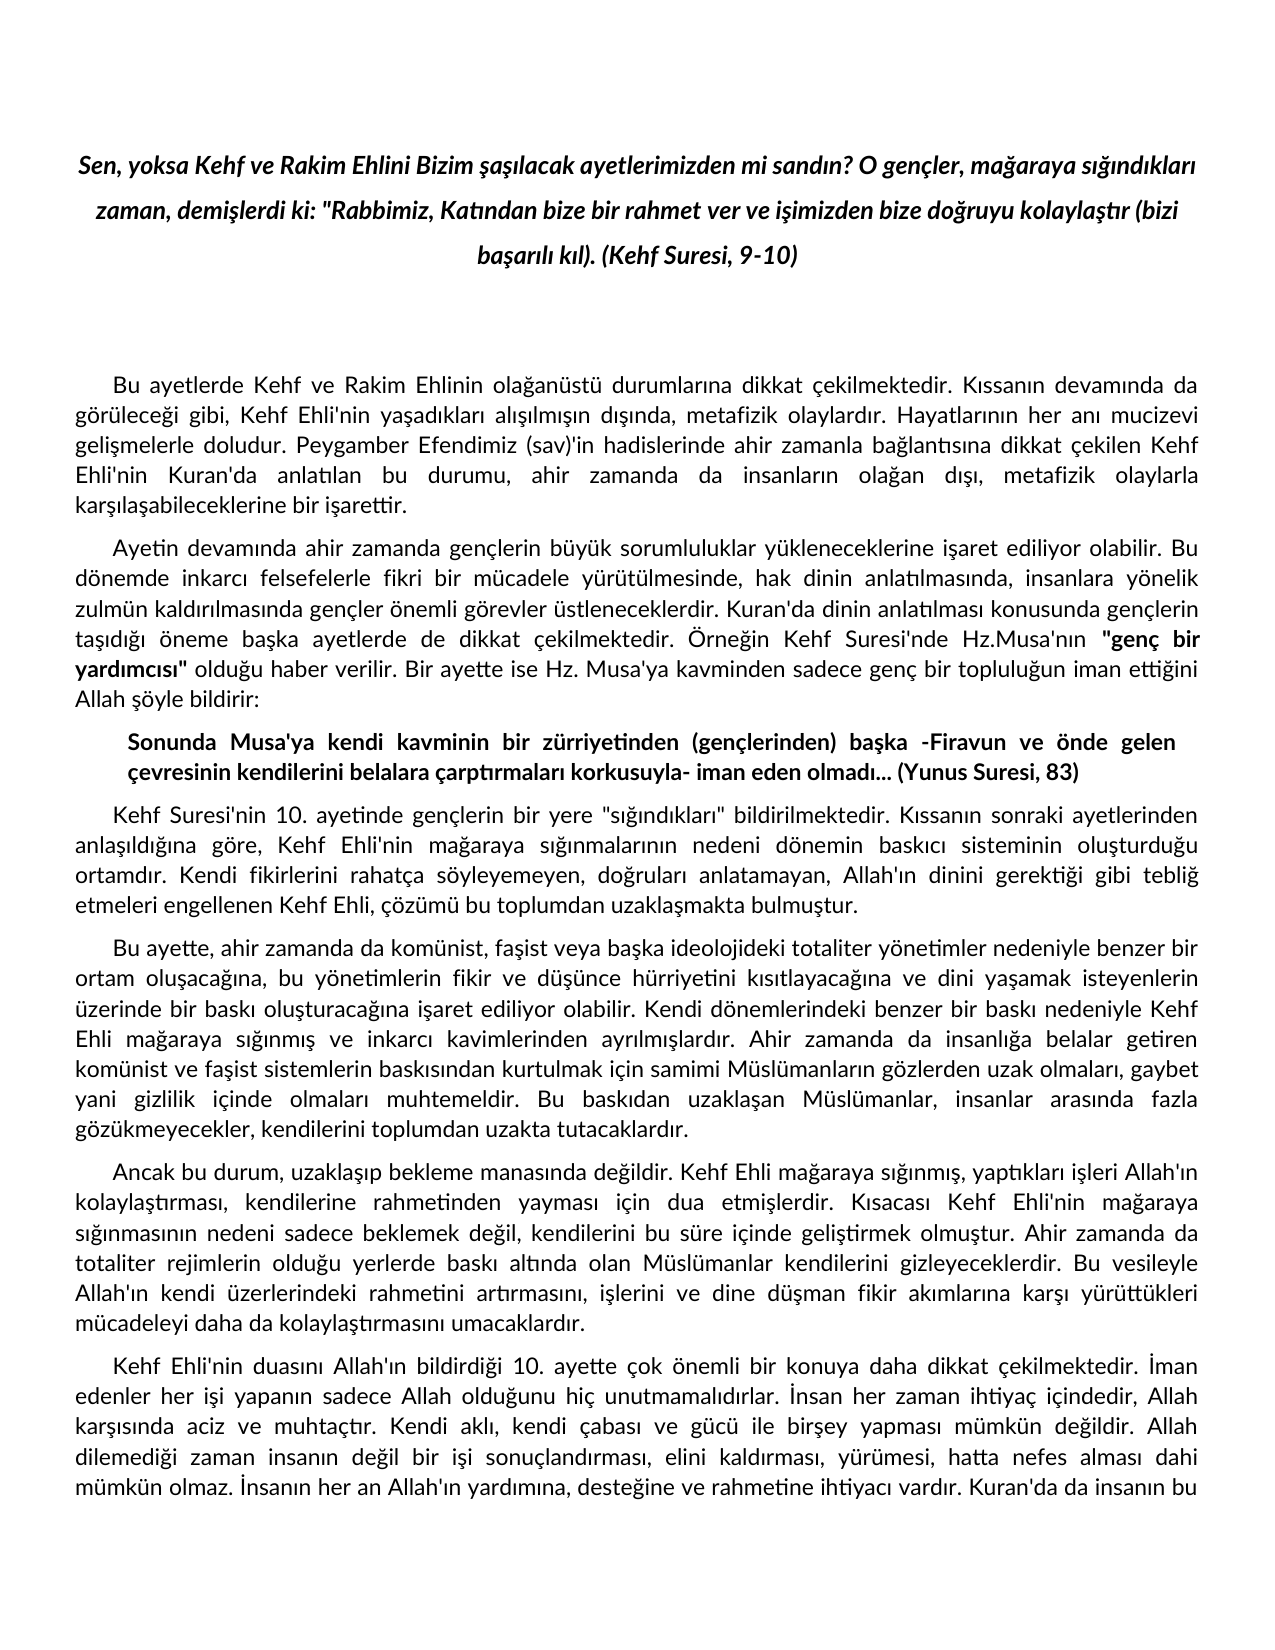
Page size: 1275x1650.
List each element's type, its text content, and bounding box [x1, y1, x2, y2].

text Bu ayetlerde Kehf ve Rakim Ehlinin olağanüstü durumlarına dikkat çekilmektedir. Kıssanın devamında da görüleceği gibi, Kehf Ehli'nin yaşadıkları alışılmışın dışında, metafizik olaylardır. Hayatlarının her anı mucizevi gelişmelerle doludur. Peygamber Efendimiz (sav)'in hadislerinde ahir zamanla bağlantısına dikkat çekilen Kehf Ehli'nin Kuran'da anlatılan bu durumu, ahir zamanda da insanların olağan dışı, metafizik olaylarla karşılaşabileceklerine bir işarettir. [75, 370, 1200, 519]
text Ancak bu durum, uzaklaşıp bekleme manasında değildir. Kehf Ehli mağaraya sığınmış, yaptıkları işleri Allah'ın kolaylaştırması, kendilerine rahmetinden yayması için dua etmişlerdir. Kısacası Kehf Ehli'nin mağaraya sığınmasının nedeni sadece beklemek değil, kendilerini bu süre içinde geliştirmek olmuştur. Ahir zamanda da totaliter rejimlerin olduğu yerlerde baskı altında olan Müslümanlar kendilerini gizleyeceklerdir. Bu vesileyle Allah'ın kendi üzerlerindeki rahmetini artırmasını, işlerini ve dine düşman fikir akımlarına karşı yürüttükleri mücadeleyi daha da kolaylaştırmasını umacaklardır. [75, 1158, 1200, 1336]
text Sen, yoksa Kehf ve Rakim Ehlini Bizim şaşılacak ayetlerimizden mi sandın? O gençler, mağaraya sığındıkları zaman, demişlerdi ki: "Rabbimiz, Katından bize bir rahmet ver ve işimizden bize doğruyu kolaylaştır (bizi başarılı kıl). (Kehf Suresi, 9-10) [75, 150, 1200, 270]
text Kehf Suresi'nin 10. ayetinde gençlerin bir yere "sığındıkları" bildirilmektedir. Kıssanın sonraki ayetlerinden anlaşıldığına göre, Kehf Ehli'nin mağaraya sığınmalarının nedeni dönemin baskıcı sisteminin oluşturduğu ortamdır. Kendi fikirlerini rahatça söyleyemeyen, doğruları anlatamayan, Allah'ın dinini gerektiği gibi tebliğ etmeleri engellenen Kehf Ehli, çözümü bu toplumdan uzaklaşmakta bulmuştur. [75, 801, 1200, 919]
text Ayetin devamında ahir zamanda gençlerin büyük sorumluluklar yükleneceklerine işaret ediliyor olabilir. Bu dönemde inkarcı felsefelerle fikri bir mücadele yürütülmesinde, hak dinin anlatılmasında, insanlara yönelik zulmün kaldırılmasında gençler önemli görevler üstleneceklerdir. Kuran'da dinin anlatılması konusunda gençlerin taşıdığı öneme başka ayetlerde de dikkat çekilmektedir. Örneğin Kehf Suresi'nde Hz.Musa'nın "genç bir yardımcısı" olduğu haber verilir. Bir ayette ise Hz. Musa'ya kavminden sadece genç bir topluluğun iman ettiğini Allah şöyle bildirir: [75, 534, 1200, 712]
text Sonunda Musa'ya kendi kavminin bir zürriyetinden (gençlerinden) başka -Firavun ve önde gelen çevresinin kendilerini belalara çarptırmaları korkusuyla- iman eden olmadı... (Yunus Suresi, 83) [127, 728, 1177, 785]
text Bu ayette, ahir zamanda da komünist, faşist veya başka ideolojideki totaliter yönetimler nedeniyle benzer bir ortam oluşacağına, bu yönetimlerin fikir ve düşünce hürriyetini kısıtlayacağına ve dini yaşamak isteyenlerin üzerinde bir baskı oluşturacağına işaret ediliyor olabilir. Kendi dönemlerindeki benzer bir baskı nedeniyle Kehf Ehli mağaraya sığınmış ve inkarcı kavimlerinden ayrılmışlardır. Ahir zamanda da insanlığa belalar getiren komünist ve faşist sistemlerin baskısından kurtulmak için samimi Müslümanların gözlerden uzak olmaları, gaybet yani gizlilik içinde olmaları muhtemeldir. Bu baskıdan uzaklaşan Müslümanlar, insanlar arasında fazla gözükmeyecekler, kendilerini toplumdan uzakta tutacaklardır. [75, 934, 1200, 1143]
text Kehf Ehli'nin duasını Allah'ın bildirdiği 10. ayette çok önemli bir konuya daha dikkat çekilmektedir. İman edenler her işi yapanın sadece Allah olduğunu hiç unutmamalıdırlar. İnsan her zaman ihtiyaç içindedir, Allah karşısında aciz ve muhtaçtır. Kendi aklı, kendi çabası ve gücü ile birşey yapması mümkün değildir. Allah dilemediği zaman insanın değil bir işi sonuçlandırması, elini kaldırması, yürümesi, hatta nefes alması dahi mümkün olmaz. İnsanın her an Allah'ın yardımına, desteğine ve rahmetine ihtiyacı vardır. Kuran'da da insanın bu [75, 1352, 1200, 1500]
